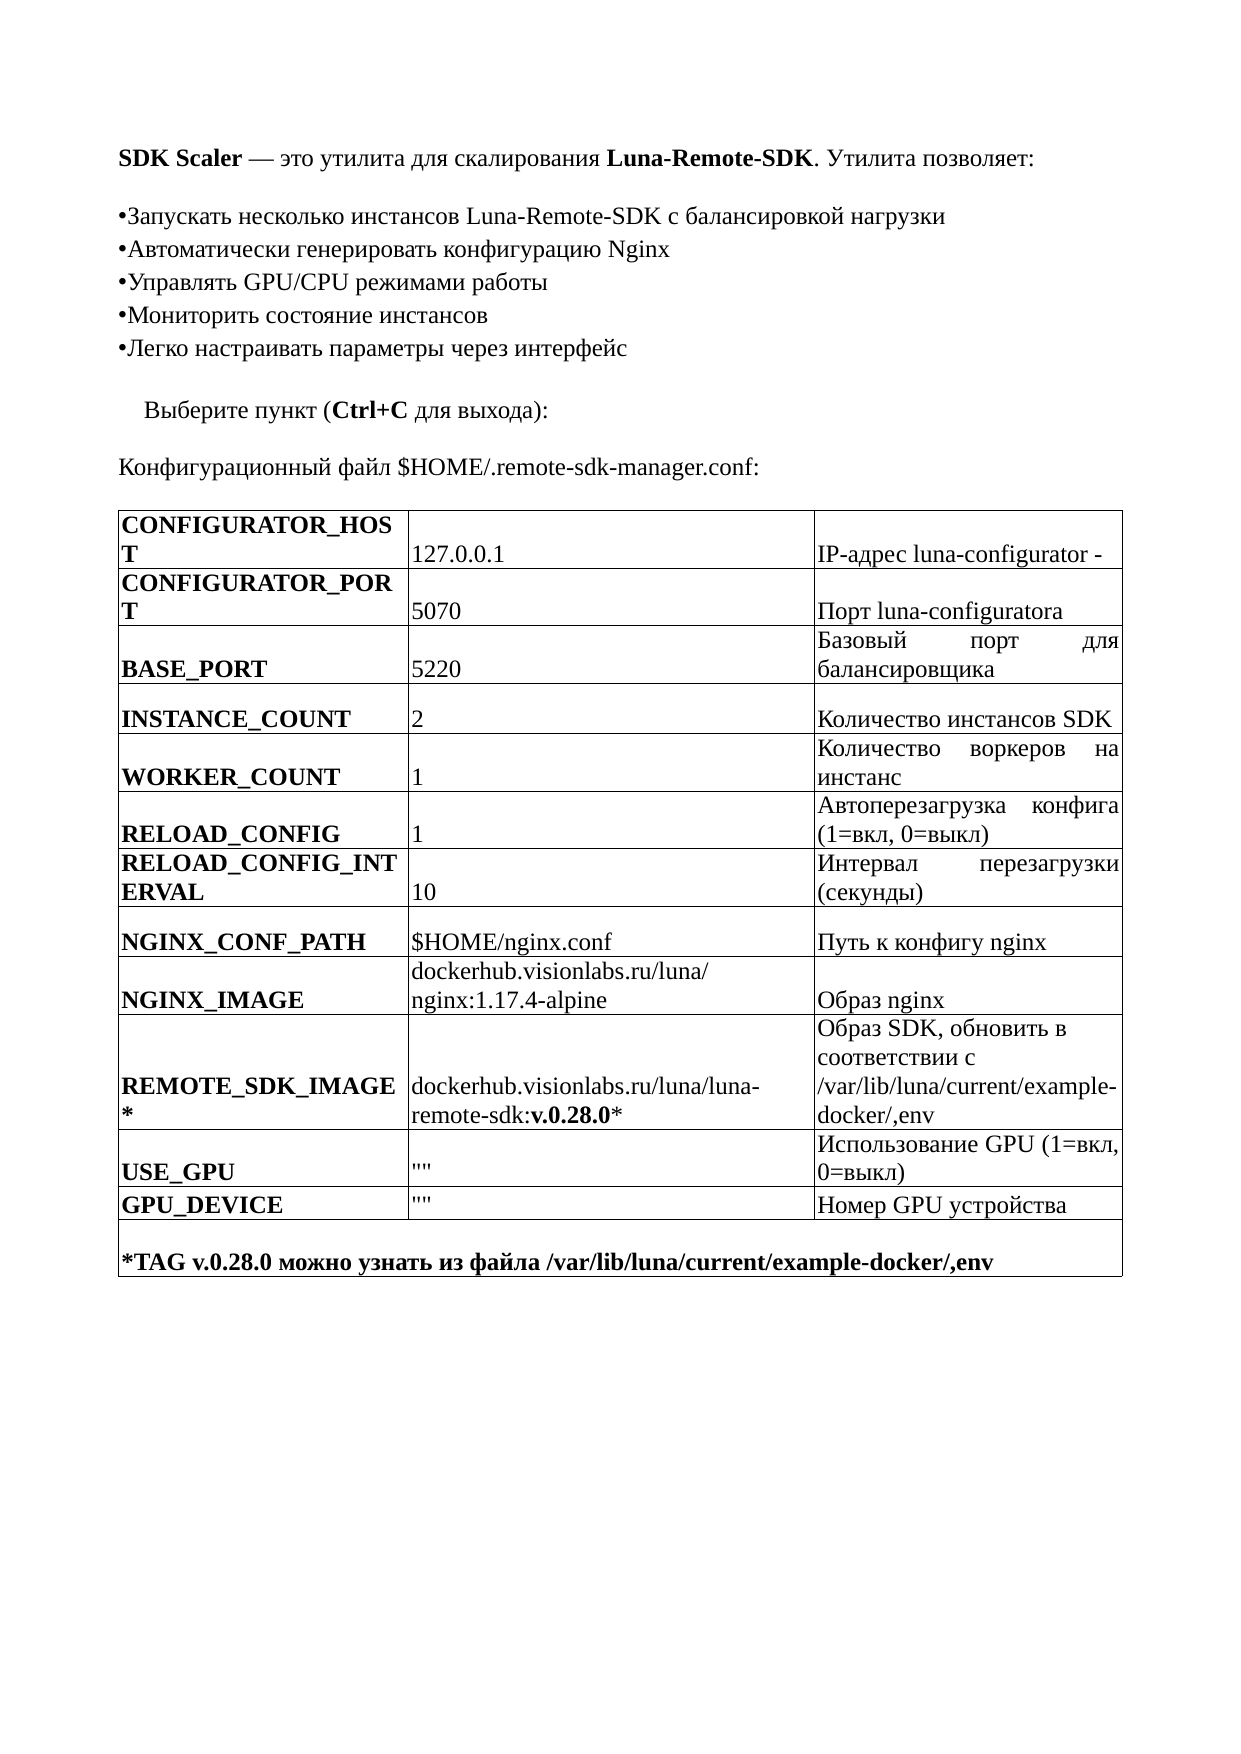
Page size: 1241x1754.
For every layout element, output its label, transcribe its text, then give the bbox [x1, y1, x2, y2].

table_cell Количество воркеров на инстанс [815, 734, 1122, 791]
table_cell Автоперезагрузка конфига (1=вкл, 0=выкл) [815, 792, 1122, 848]
text SDK Scaler — это утилита для скалирования Luna-Remote-SDK. Утилита позволяет: [118, 143, 1122, 172]
table_cell CONFIGURATOR_PORT [119, 569, 408, 625]
text Конфигурационный файл $HOME/.remote-sdk-manager.conf: [118, 452, 1122, 481]
text 📍 Выберите пункт (Ctrl+C для выхода): [118, 395, 1122, 424]
table_cell dockerhub.visionlabs.ru/luna/nginx:1.17.4-alpine [409, 957, 814, 1013]
list Управлять GPU/CPU режимами работы [118, 267, 1122, 296]
table_cell REMOTE_SDK_IMAGE* [119, 1015, 408, 1128]
table_cell *TAG v.0.28.0 можно узнать из файла /var/lib/luna/current/example-docker/,env [119, 1220, 1122, 1276]
list Мониторить состояние инстансов [118, 300, 1122, 329]
table_cell Базовый порт для балансировщика [815, 626, 1122, 683]
table_cell 1 [409, 792, 814, 848]
table_cell RELOAD_CONFIG [119, 792, 408, 848]
table_cell 5070 [409, 569, 814, 625]
table_cell INSTANCE_COUNT [119, 684, 408, 733]
list Легко настраивать параметры через интерфейс [118, 333, 1122, 362]
table_cell Порт luna-configuratorа [815, 569, 1122, 625]
table_cell 1 [409, 734, 814, 791]
table_cell "" [409, 1130, 814, 1186]
table_cell NGINX_IMAGE [119, 957, 408, 1013]
table_cell USE_GPU [119, 1130, 408, 1186]
table_header CONFIGURATOR_HOST [119, 511, 408, 568]
table_cell 5220 [409, 626, 814, 683]
table_cell 10 [409, 849, 814, 906]
table_header IP-адрес luna-configurator - [815, 511, 1122, 568]
table_cell Использование GPU (1=вкл, 0=выкл) [815, 1130, 1122, 1186]
table_cell "" [409, 1187, 814, 1219]
table_cell NGINX_CONF_PATH [119, 907, 408, 956]
table_cell Номер GPU устройства [815, 1187, 1122, 1219]
table_cell dockerhub.visionlabs.ru/luna/luna-remote-sdk:v.0.28.0* [409, 1015, 814, 1128]
table_cell Путь к конфигу nginx [815, 907, 1122, 956]
table_cell Образ SDK, обновить в соответствии с /var/lib/luna/current/example-docker/,env [815, 1015, 1122, 1128]
list Автоматически генерировать конфигурацию Nginx [118, 234, 1122, 263]
list Запускать несколько инстансов Luna-Remote-SDK с балансировкой нагрузки [118, 201, 1122, 230]
table_cell 2 [409, 684, 814, 733]
table_cell Количество инстансов SDK [815, 684, 1122, 733]
table_cell WORKER_COUNT [119, 734, 408, 791]
table_cell Образ nginx [815, 957, 1122, 1013]
table_cell BASE_PORT [119, 626, 408, 683]
table_cell Интервал перезагрузки (секунды) [815, 849, 1122, 906]
table_cell $HOME/nginx.conf [409, 907, 814, 956]
table_cell RELOAD_CONFIG_INTERVAL [119, 849, 408, 906]
table_header 127.0.0.1 [409, 511, 814, 568]
table_cell GPU_DEVICE [119, 1187, 408, 1219]
